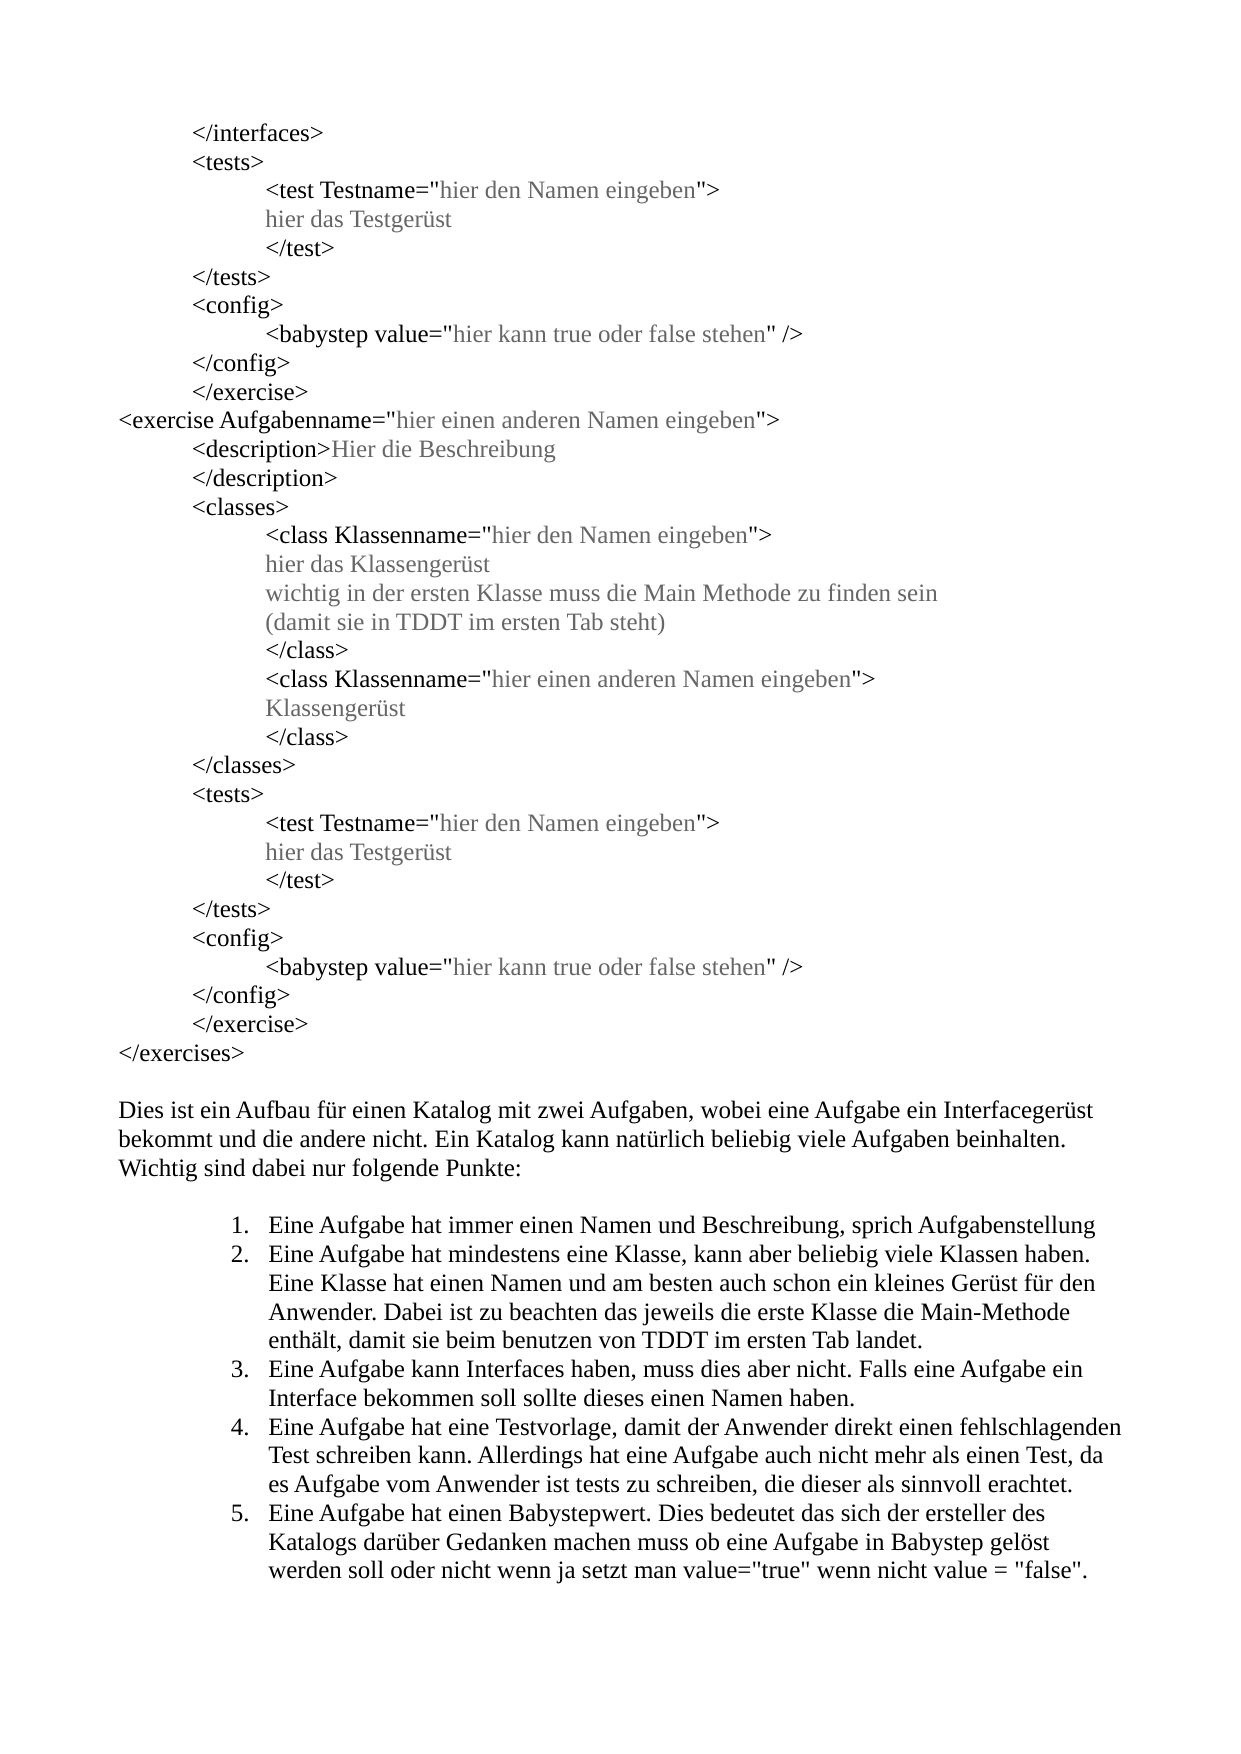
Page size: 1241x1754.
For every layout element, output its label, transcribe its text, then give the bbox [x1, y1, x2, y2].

text </config> [118, 981, 1122, 1009]
list Eine Aufgabe hat eine Testvorlage, damit der Anwender direkt einen fehlschlagenden Test schreiben kann. Allerdings hat eine Aufgabe auch nicht mehr als einen Test, da es Aufgabe vom Anwender ist tests zu schreiben, die dieser als sinnvoll erachtet. [231, 1412, 1122, 1498]
text </test> [118, 233, 1122, 262]
list Eine Aufgabe kann Interfaces haben, muss dies aber nicht. Falls eine Aufgabe ein Interface bekommen soll sollte dieses einen Namen haben. [231, 1354, 1122, 1412]
text </classes> [118, 751, 1122, 779]
text </config> [118, 348, 1122, 377]
text </tests> [118, 262, 1122, 291]
text <config> [118, 923, 1122, 952]
text <tests> [118, 147, 1122, 176]
text wichtig in der ersten Klasse muss die Main Methode zu finden sein [118, 578, 1122, 607]
text </test> [118, 866, 1122, 894]
text <babystep value="hier kann true oder false stehen" /> [118, 952, 1122, 981]
text (damit sie in TDDT im ersten Tab steht) [118, 607, 1122, 636]
text <exercise Aufgabenname="hier einen anderen Namen eingeben"> [118, 406, 1122, 434]
text hier das Klassengerüst [118, 549, 1122, 578]
text Dies ist ein Aufbau für einen Katalog mit zwei Aufgaben, wobei eine Aufgabe ein Interfacegerüst bekommt und die andere nicht. Ein Katalog kann natürlich beliebig viele Aufgaben beinhalten. Wichtig sind dabei nur folgende Punkte: [118, 1096, 1122, 1182]
text </interfaces> [118, 118, 1122, 147]
text Klassengerüst [118, 693, 1122, 722]
text </exercises> [118, 1038, 1122, 1067]
text <classes> [118, 492, 1122, 521]
text </class> [118, 722, 1122, 751]
text <class Klassenname="hier einen anderen Namen eingeben"> [118, 664, 1122, 693]
text </exercise> [118, 377, 1122, 406]
text hier das Testgerüst [118, 204, 1122, 233]
text </description> [118, 463, 1122, 492]
text </tests> [118, 894, 1122, 923]
text hier das Testgerüst [118, 837, 1122, 866]
text <babystep value="hier kann true oder false stehen" /> [118, 319, 1122, 348]
text </exercise> [118, 1009, 1122, 1038]
text <class Klassenname="hier den Namen eingeben"> [118, 521, 1122, 549]
text </class> [118, 636, 1122, 664]
text <test Testname="hier den Namen eingeben"> [118, 808, 1122, 837]
text <description>Hier die Beschreibung [118, 434, 1122, 463]
text <test Testname="hier den Namen eingeben"> [118, 176, 1122, 204]
list Eine Aufgabe hat einen Babystepwert. Dies bedeutet das sich der ersteller des Katalogs darüber Gedanken machen muss ob eine Aufgabe in Babystep gelöst werden soll oder nicht wenn ja setzt man value="true" wenn nicht value = "false". [231, 1498, 1122, 1584]
text <config> [118, 291, 1122, 319]
text <tests> [118, 779, 1122, 808]
list Eine Aufgabe hat mindestens eine Klasse, kann aber beliebig viele Klassen haben. Eine Klasse hat einen Namen und am besten auch schon ein kleines Gerüst für den Anwender. Dabei ist zu beachten das jeweils die erste Klasse die Main-Methode enthält, damit sie beim benutzen von TDDT im ersten Tab landet. [231, 1239, 1122, 1354]
list Eine Aufgabe hat immer einen Namen und Beschreibung, sprich Aufgabenstellung [231, 1211, 1122, 1239]
